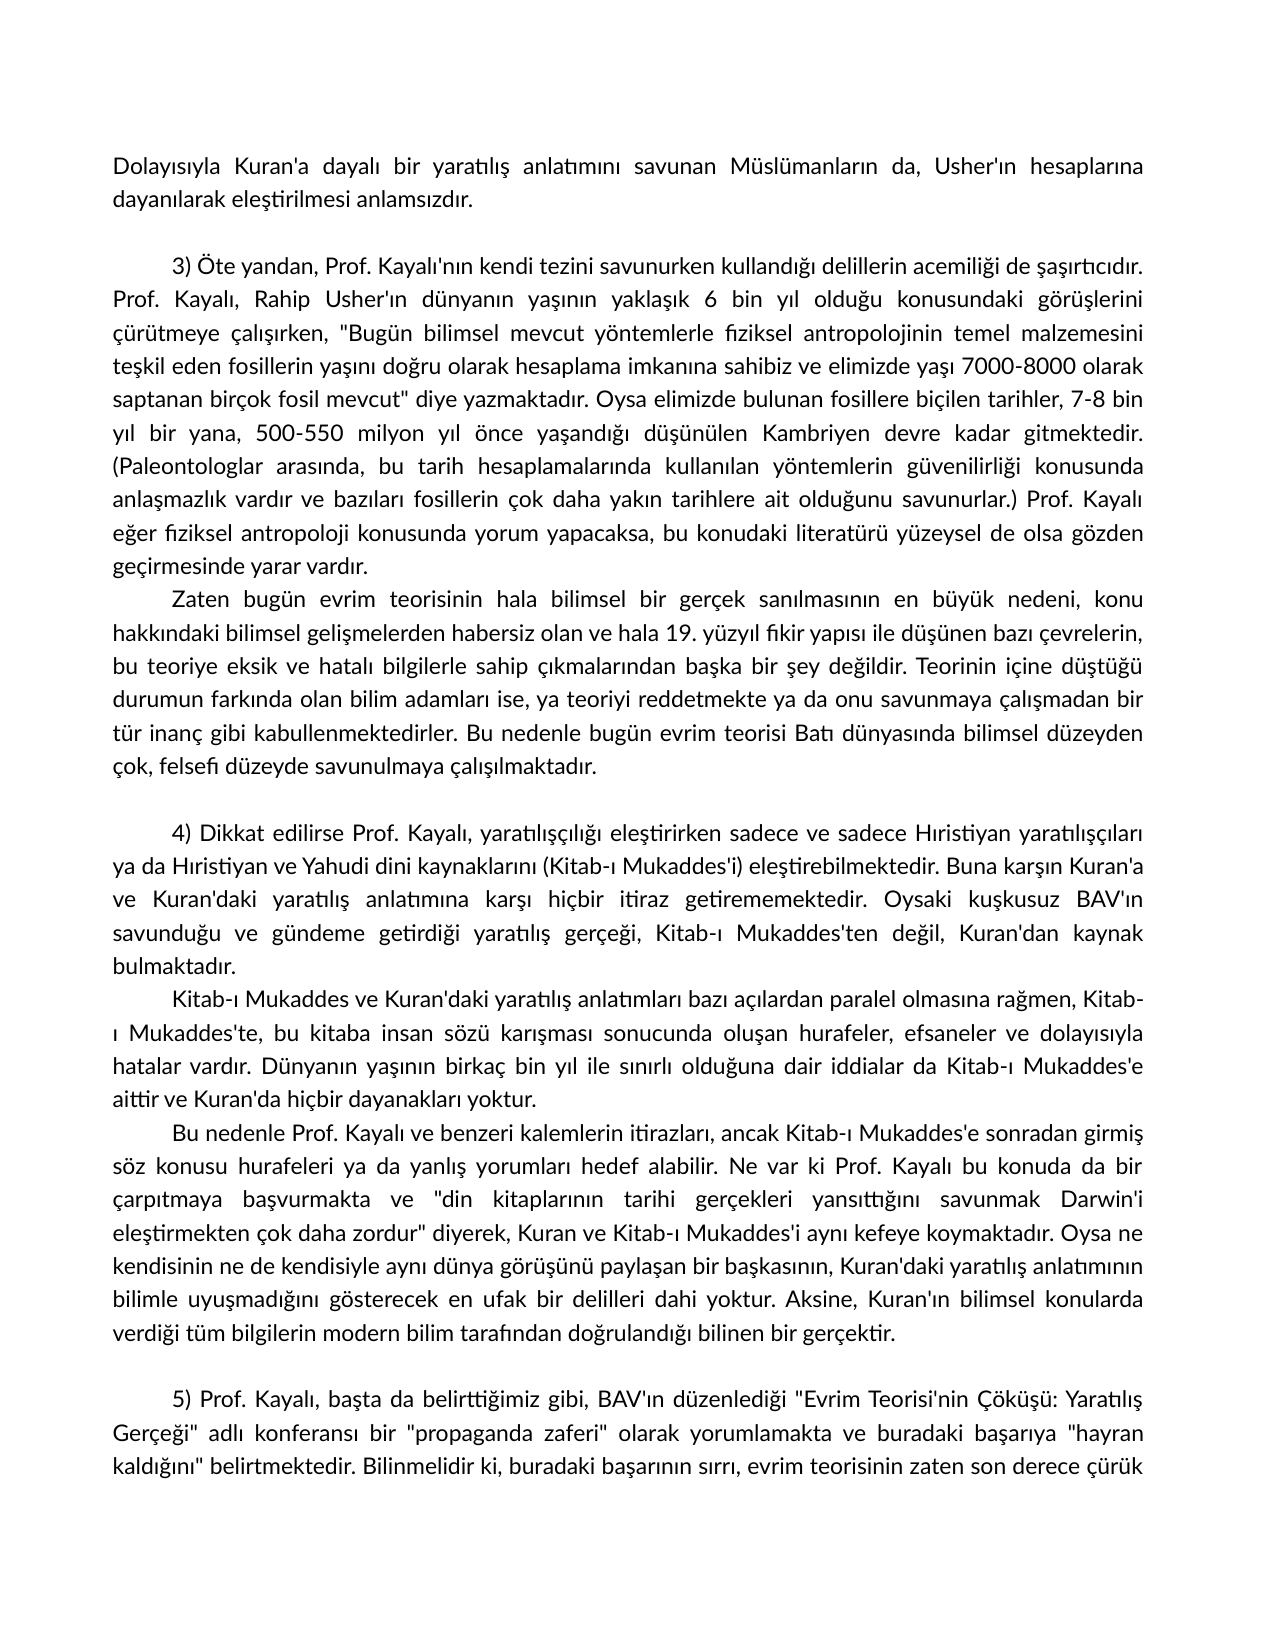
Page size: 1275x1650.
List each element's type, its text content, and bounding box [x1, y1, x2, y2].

text Bu nedenle Prof. Kayalı ve benzeri kalemlerin itirazları, ancak Kitab-ı Mukaddes'e sonradan girmiş söz konusu hurafeleri ya da yanlış yorumları hedef alabilir. Ne var ki Prof. Kayalı bu konuda da bir çarpıtmaya başvurmakta ve "din kitaplarının tarihi gerçekleri yansıttığını savunmak Darwin'i eleştirmekten çok daha zordur" diyerek, Kuran ve Kitab-ı Mukaddes'i aynı kefeye koymaktadır. Oysa ne kendisinin ne de kendisiyle aynı dünya görüşünü paylaşan bir başkasının, Kuran'daki yaratılış anlatımının bilimle uyuşmadığını gösterecek en ufak bir delilleri dahi yoktur. Aksine, Kuran'ın bilimsel konularda verdiği tüm bilgilerin modern bilim tarafından doğrulandığı bilinen bir gerçektir. [112, 1114, 1145, 1348]
text 3) Öte yandan, Prof. Kayalı'nın kendi tezini savunurken kullandığı delillerin acemiliği de şaşırtıcıdır. Prof. Kayalı, Rahip Usher'ın dünyanın yaşının yaklaşık 6 bin yıl olduğu konusundaki görüşlerini çürütmeye çalışırken, "Bugün bilimsel mevcut yöntemlerle fiziksel antropolojinin temel malzemesini teşkil eden fosillerin yaşını doğru olarak hesaplama imkanına sahibiz ve elimizde yaşı 7000-8000 olarak saptanan birçok fosil mevcut" diye yazmaktadır. Oysa elimizde bulunan fosillere biçilen tarihler, 7-8 bin yıl bir yana, 500-550 milyon yıl önce yaşandığı düşünülen Kambriyen devre kadar gitmektedir. (Paleontologlar arasında, bu tarih hesaplamalarında kullanılan yöntemlerin güvenilirliği konusunda anlaşmazlık vardır ve bazıları fosillerin çok daha yakın tarihlere ait olduğunu savunurlar.) Prof. Kayalı eğer fiziksel antropoloji konusunda yorum yapacaksa, bu konudaki literatürü yüzeysel de olsa gözden geçirmesinde yarar vardır. [112, 248, 1145, 581]
text 5) Prof. Kayalı, başta da belirttiğimiz gibi, BAV'ın düzenlediği "Evrim Teorisi'nin Çöküşü: Yaratılış Gerçeği" adlı konferansı bir "propaganda zaferi" olarak yorumlamakta ve buradaki başarıya "hayran kaldığını" belirtmektedir. Bilinmelidir ki, buradaki başarının sırrı, evrim teorisinin zaten son derece çürük [112, 1381, 1145, 1481]
text Zaten bugün evrim teorisinin hala bilimsel bir gerçek sanılmasının en büyük nedeni, konu hakkındaki bilimsel gelişmelerden habersiz olan ve hala 19. yüzyıl fikir yapısı ile düşünen bazı çevrelerin, bu teoriye eksik ve hatalı bilgilerle sahip çıkmalarından başka bir şey değildir. Teorinin içine düştüğü durumun farkında olan bilim adamları ise, ya teoriyi reddetmekte ya da onu savunmaya çalışmadan bir tür inanç gibi kabullenmektedirler. Bu nedenle bugün evrim teorisi Batı dünyasında bilimsel düzeyden çok, felsefi düzeyde savunulmaya çalışılmaktadır. [112, 581, 1145, 781]
text Kitab-ı Mukaddes ve Kuran'daki yaratılış anlatımları bazı açılardan paralel olmasına rağmen, Kitab-ı Mukaddes'te, bu kitaba insan sözü karışması sonucunda oluşan hurafeler, efsaneler ve dolayısıyla hatalar vardır. Dünyanın yaşının birkaç bin yıl ile sınırlı olduğuna dair iddialar da Kitab-ı Mukaddes'e aittir ve Kuran'da hiçbir dayanakları yoktur. [112, 981, 1145, 1114]
text Dolayısıyla Kuran'a dayalı bir yaratılış anlatımını savunan Müslümanların da, Usher'ın hesaplarına dayanılarak eleştirilmesi anlamsızdır. [112, 148, 1145, 214]
text 4) Dikkat edilirse Prof. Kayalı, yaratılışçılığı eleştirirken sadece ve sadece Hıristiyan yaratılışçıları ya da Hıristiyan ve Yahudi dini kaynaklarını (Kitab-ı Mukaddes'i) eleştirebilmektedir. Buna karşın Kuran'a ve Kuran'daki yaratılış anlatımına karşı hiçbir itiraz getirememektedir. Oysaki kuşkusuz BAV'ın savunduğu ve gündeme getirdiği yaratılış gerçeği, Kitab-ı Mukaddes'ten değil, Kuran'dan kaynak bulmaktadır. [112, 814, 1145, 981]
